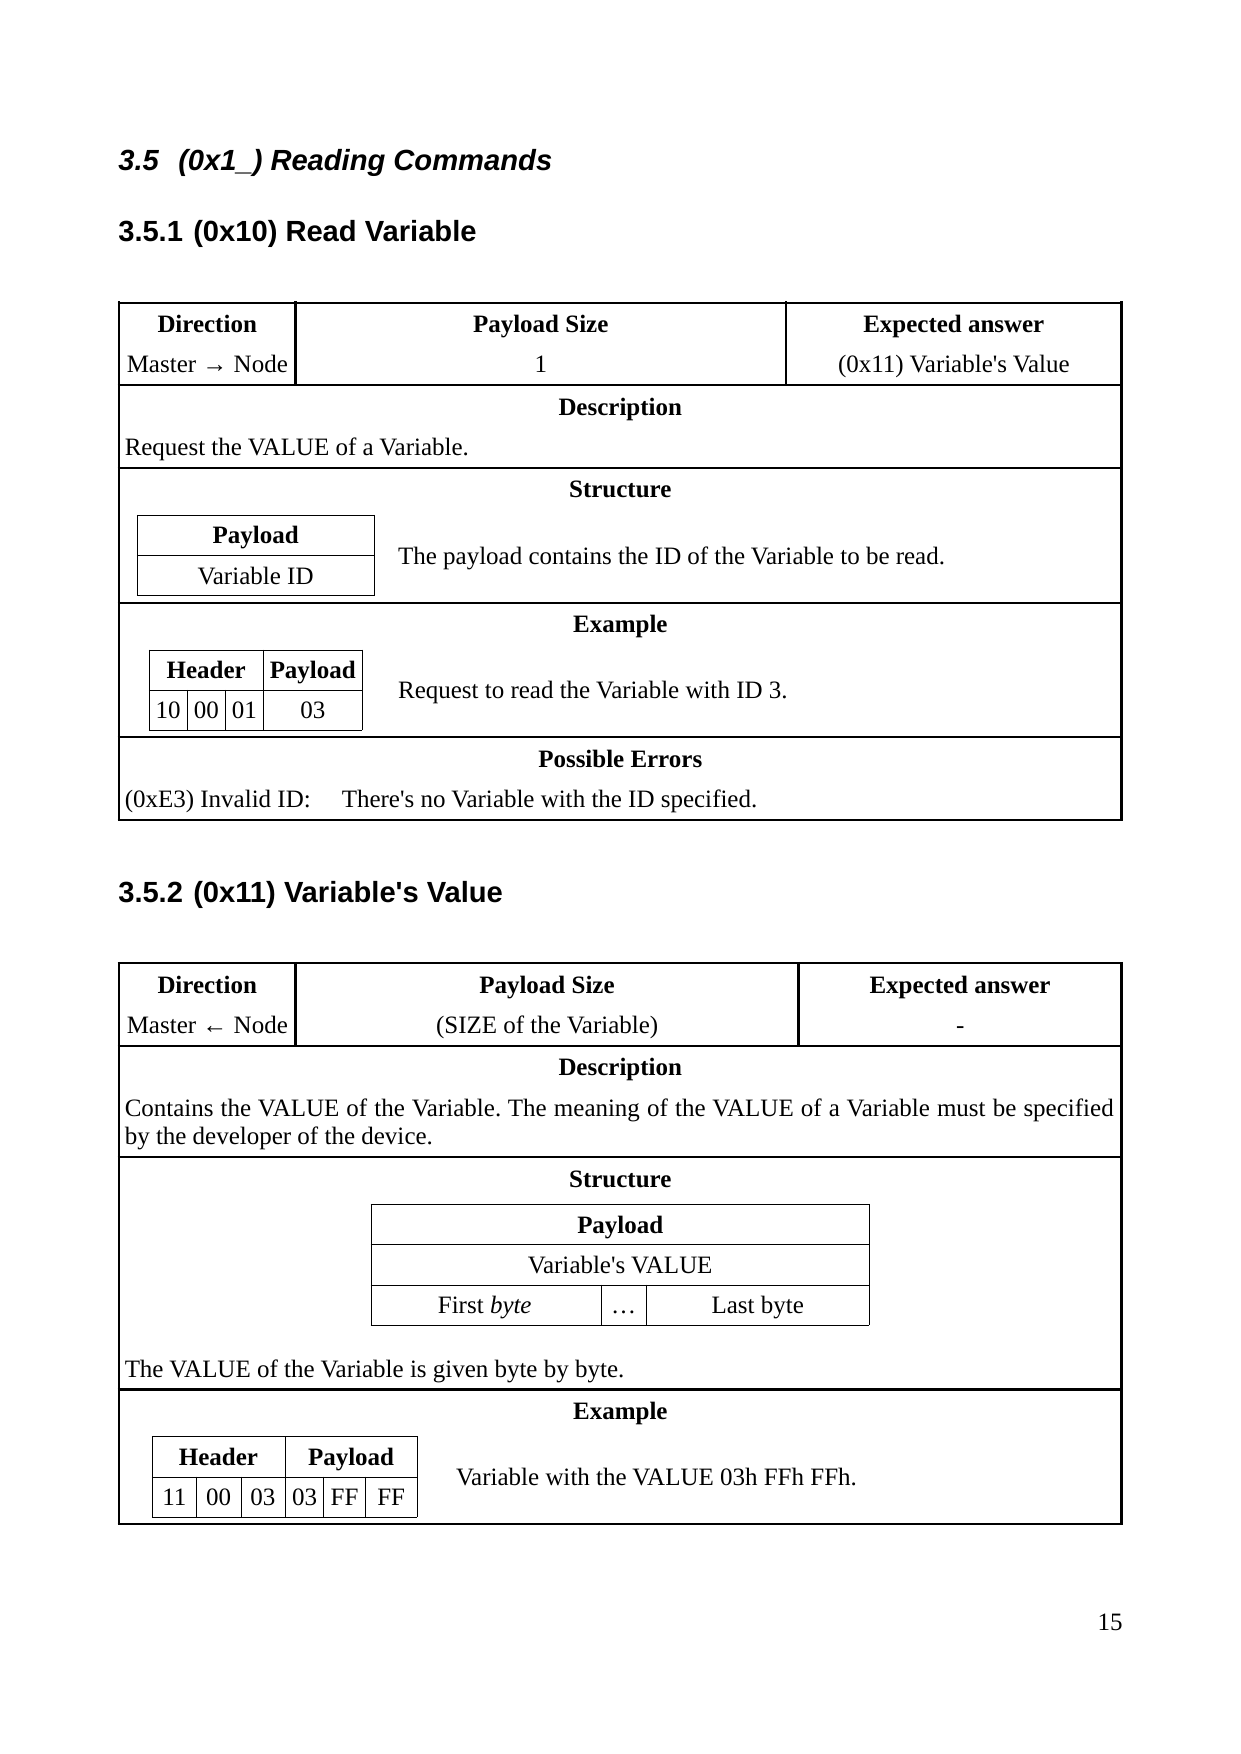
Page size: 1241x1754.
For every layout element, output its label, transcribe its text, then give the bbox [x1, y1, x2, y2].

table_cell The VALUE of the Variable is given byte by byte. [120, 1198, 1120, 1388]
table_cell [120, 509, 392, 601]
subtitle (0x10) Read Variable [118, 214, 1122, 248]
subtitle (0x11) Variable's Value [118, 874, 1122, 908]
table_header Payload Size [297, 304, 785, 344]
table_header Header [150, 651, 263, 690]
table_cell 1 [297, 344, 785, 384]
table_cell (0xE3) Invalid ID: [120, 779, 336, 819]
table_cell … [602, 1286, 646, 1325]
table_cell Request to read the Variable with ID 3. [392, 644, 1120, 736]
table_cell There's no Variable with the ID specified. [336, 779, 1120, 819]
table_cell Structure [120, 469, 1120, 509]
table_cell Variable's VALUE [372, 1245, 869, 1284]
table_cell (SIZE of the Variable) [297, 1004, 797, 1044]
table_cell Possible Errors [120, 738, 1120, 778]
table_cell Structure [120, 1158, 1120, 1198]
table_cell Description [120, 386, 1120, 426]
table_header Expected answer [787, 304, 1120, 344]
table_cell [120, 644, 392, 736]
table_cell 10 [150, 691, 187, 730]
table_cell FF [324, 1478, 365, 1517]
table_header Header [153, 1437, 285, 1477]
table_cell 00 [188, 691, 225, 730]
table_cell 01 [226, 691, 263, 730]
table_cell FF [366, 1478, 417, 1517]
table_header Payload Size [297, 964, 797, 1004]
table_cell Variable ID [138, 556, 374, 595]
table_cell 03 [286, 1478, 323, 1517]
table_cell Variable with the VALUE 03h FFh FFh. [450, 1431, 1120, 1523]
table_cell - [800, 1004, 1120, 1044]
table_header Payload [264, 651, 362, 690]
table_cell Example [120, 604, 1120, 644]
table_cell 03 [242, 1478, 285, 1517]
subtitle (0x1_) Reading Commands [118, 143, 1122, 177]
table_cell 00 [197, 1478, 241, 1517]
table_header Payload [286, 1437, 417, 1477]
table_cell Example [120, 1391, 1120, 1431]
table_header Payload [138, 516, 374, 555]
table_cell Master ← Node [120, 1004, 294, 1044]
table_cell Master → Node [120, 344, 294, 384]
table_header Direction [120, 964, 294, 1004]
table_header Expected answer [800, 964, 1120, 1004]
table_cell 03 [264, 691, 362, 730]
table_cell Contains the VALUE of the Variable. The meaning of the VALUE of a Variable must be specified by the developer of the device. [120, 1087, 1120, 1156]
table_header Payload [372, 1205, 869, 1244]
table_cell 11 [153, 1478, 196, 1517]
table_cell (0x11) Variable's Value [787, 344, 1120, 384]
table_cell Request the VALUE of a Variable. [120, 426, 1120, 467]
table_cell First byte [372, 1286, 601, 1325]
table_cell Last byte [647, 1286, 869, 1325]
table_header Direction [120, 304, 294, 344]
table_cell The payload contains the ID of the Variable to be read. [392, 509, 1120, 601]
table_cell [120, 1431, 450, 1523]
table_cell Description [120, 1047, 1120, 1087]
